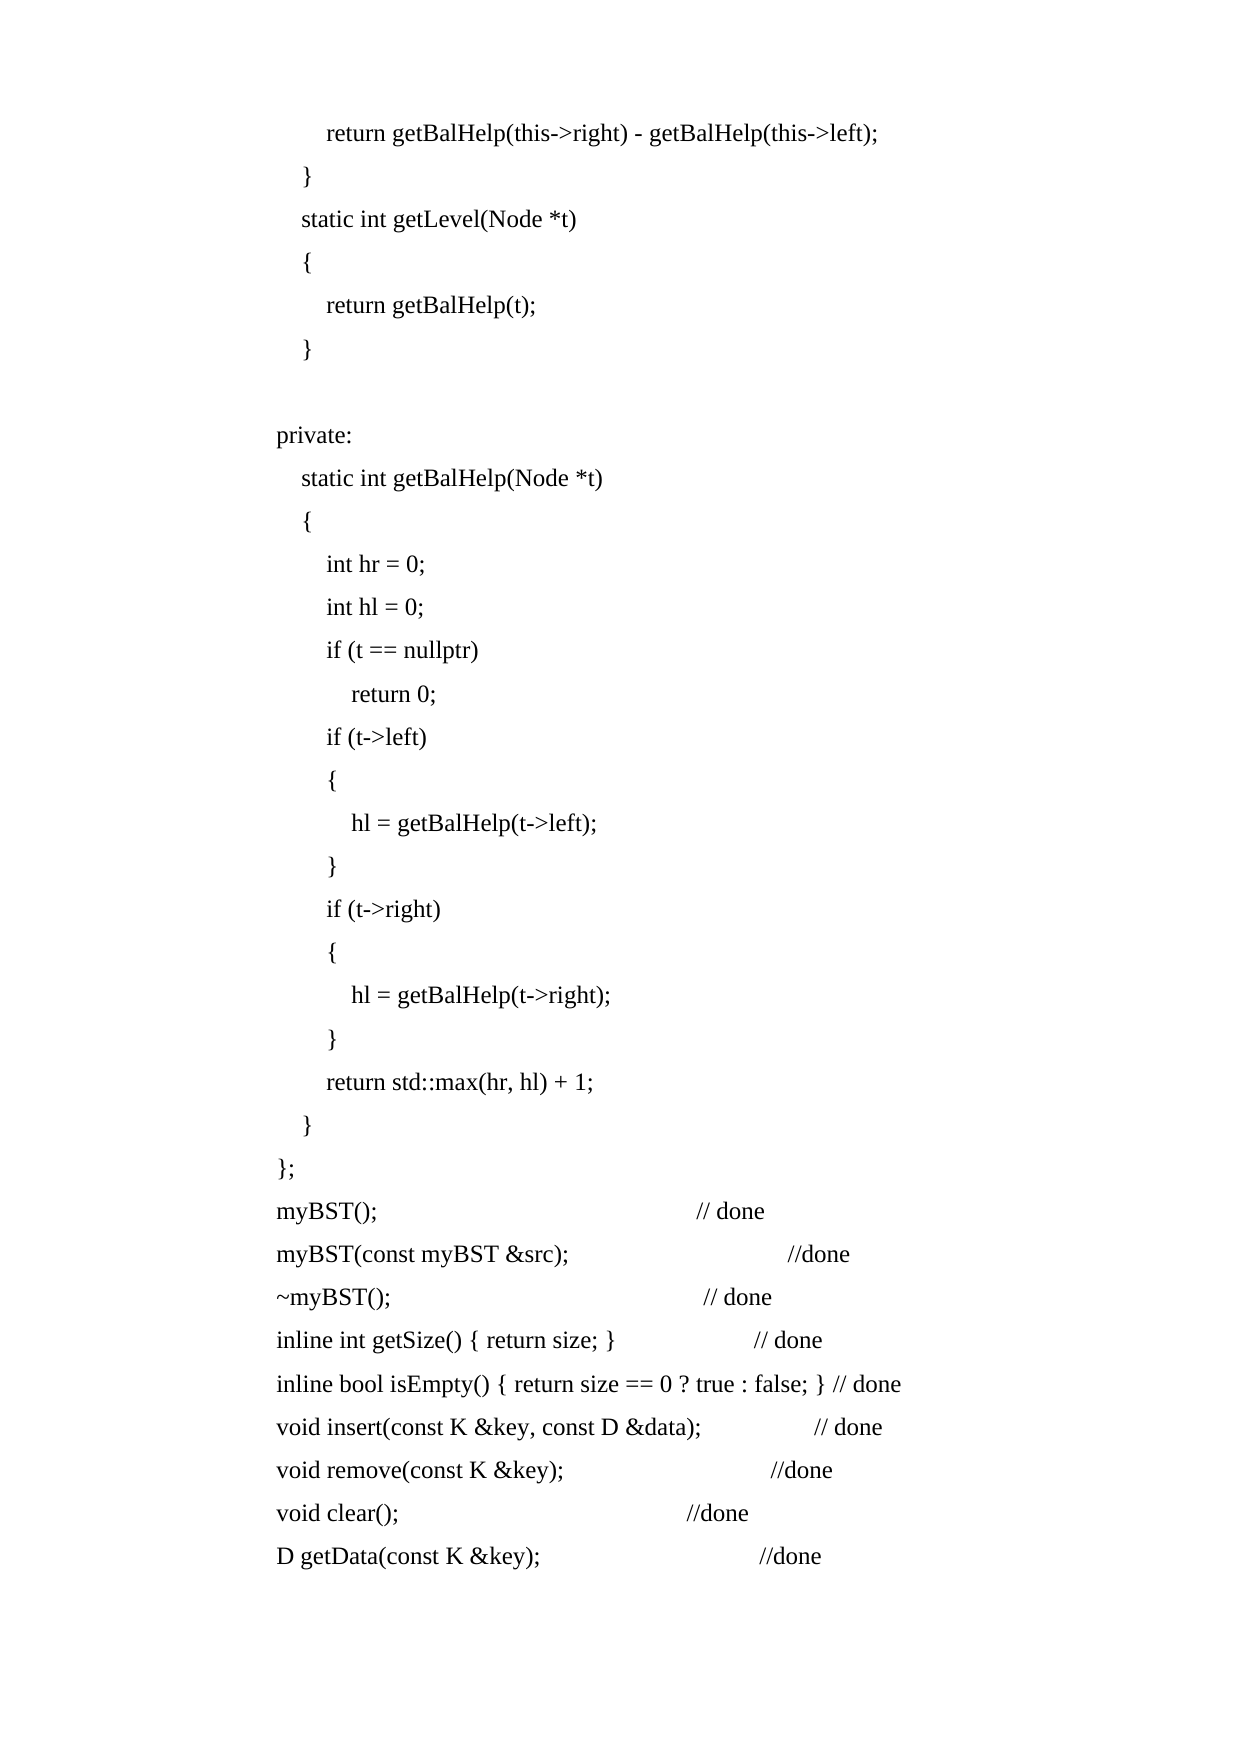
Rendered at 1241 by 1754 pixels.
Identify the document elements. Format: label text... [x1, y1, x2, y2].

text { [251, 937, 1152, 966]
text void remove(const K &key); //done [251, 1455, 1152, 1484]
text if (t->left) [251, 722, 1152, 751]
text static int getLevel(Node *t) [251, 204, 1152, 233]
text if (t == nullptr) [251, 636, 1152, 664]
text if (t->right) [251, 894, 1152, 923]
text return getBalHelp(this->right) - getBalHelp(this->left); [251, 118, 1152, 147]
text ~myBST(); // done [251, 1282, 1152, 1311]
text inline bool isEmpty() { return size == 0 ? true : false; } // done [251, 1369, 1152, 1397]
text } [251, 1110, 1152, 1139]
text D getData(const K &key); //done [251, 1541, 1152, 1570]
text int hl = 0; [251, 592, 1152, 621]
text void clear(); //done [251, 1498, 1152, 1527]
text return 0; [251, 679, 1152, 707]
text myBST(); // done [251, 1196, 1152, 1225]
text return std::max(hr, hl) + 1; [251, 1067, 1152, 1096]
text } [251, 161, 1152, 190]
text inline int getSize() { return size; } // done [251, 1326, 1152, 1354]
text static int getBalHelp(Node *t) [251, 463, 1152, 492]
text }; [251, 1153, 1152, 1182]
text return getBalHelp(t); [251, 291, 1152, 319]
text { [251, 247, 1152, 276]
text void insert(const K &key, const D &data); // done [251, 1412, 1152, 1441]
text } [251, 334, 1152, 362]
text hl = getBalHelp(t->right); [251, 981, 1152, 1009]
text int hr = 0; [251, 549, 1152, 578]
text hl = getBalHelp(t->left); [251, 808, 1152, 837]
text private: [251, 420, 1152, 449]
text { [251, 506, 1152, 535]
text } [251, 851, 1152, 880]
text myBST(const myBST &src); //done [251, 1239, 1152, 1268]
text { [251, 765, 1152, 794]
text } [251, 1024, 1152, 1052]
